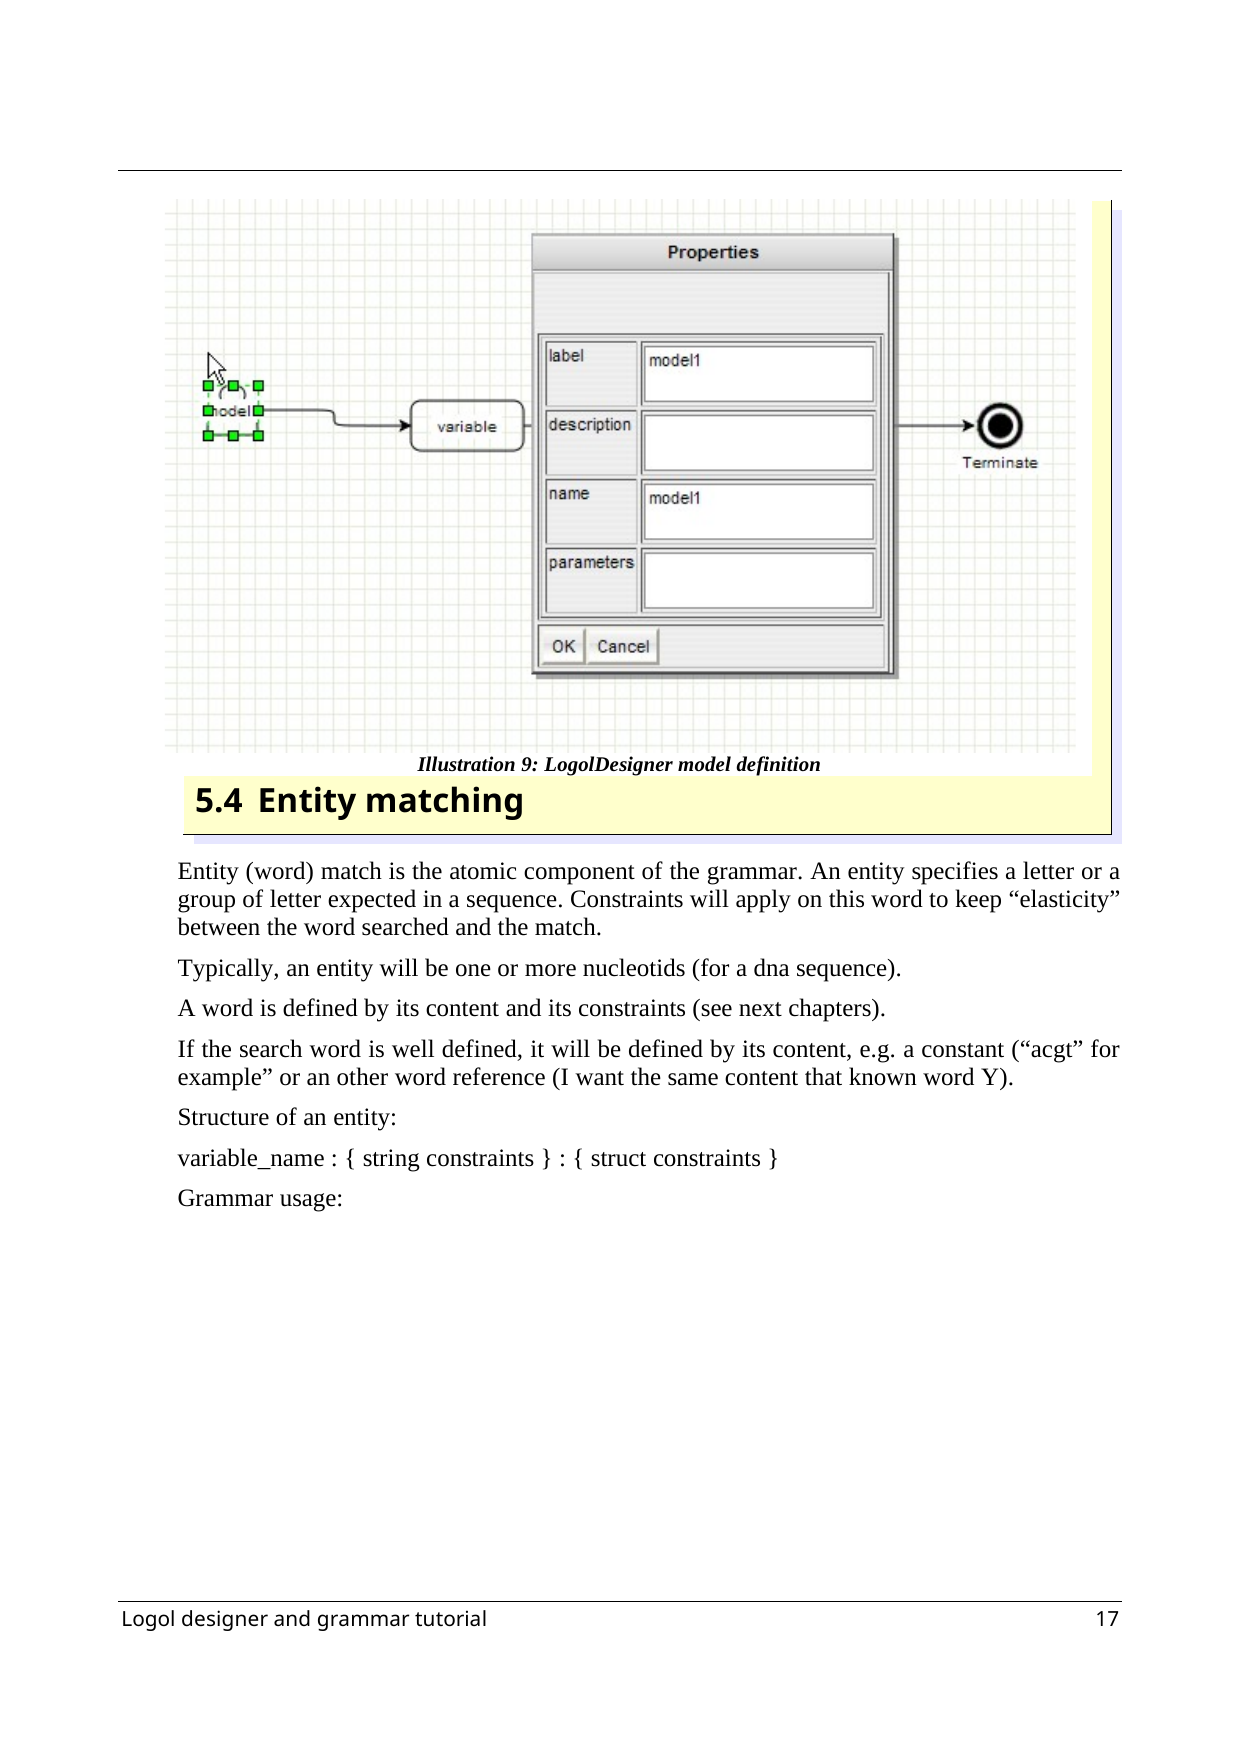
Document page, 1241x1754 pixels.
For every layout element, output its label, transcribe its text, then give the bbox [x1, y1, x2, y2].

text Entity (word) match is the atomic component of the grammar. An entity specifies a letter or a group of letter expected in a sequence. Constraints will apply on this word to keep “elasticity” between the word searched and the match. [177, 857, 1122, 941]
text Typically, an entity will be one or more nucleotids (for a dna sequence). [177, 953, 1122, 982]
subtitle Entity matching [184, 201, 1111, 834]
text A word is defined by its content and its constraints (see next chapters). [177, 994, 1122, 1022]
text If the search word is well defined, it will be defined by its content, e.g. a constant (“acgt” for example” or an other word reference (I want the same content that known word Y). [177, 1034, 1122, 1091]
text Structure of an entity: [177, 1103, 1122, 1131]
text Illustration 9: LogolDesigner model definition [148, 200, 1093, 776]
picture [164, 199, 1076, 753]
text Grammar usage: [177, 1184, 1122, 1212]
text variable_name : { string constraints } : { struct constraints } [177, 1144, 1122, 1172]
